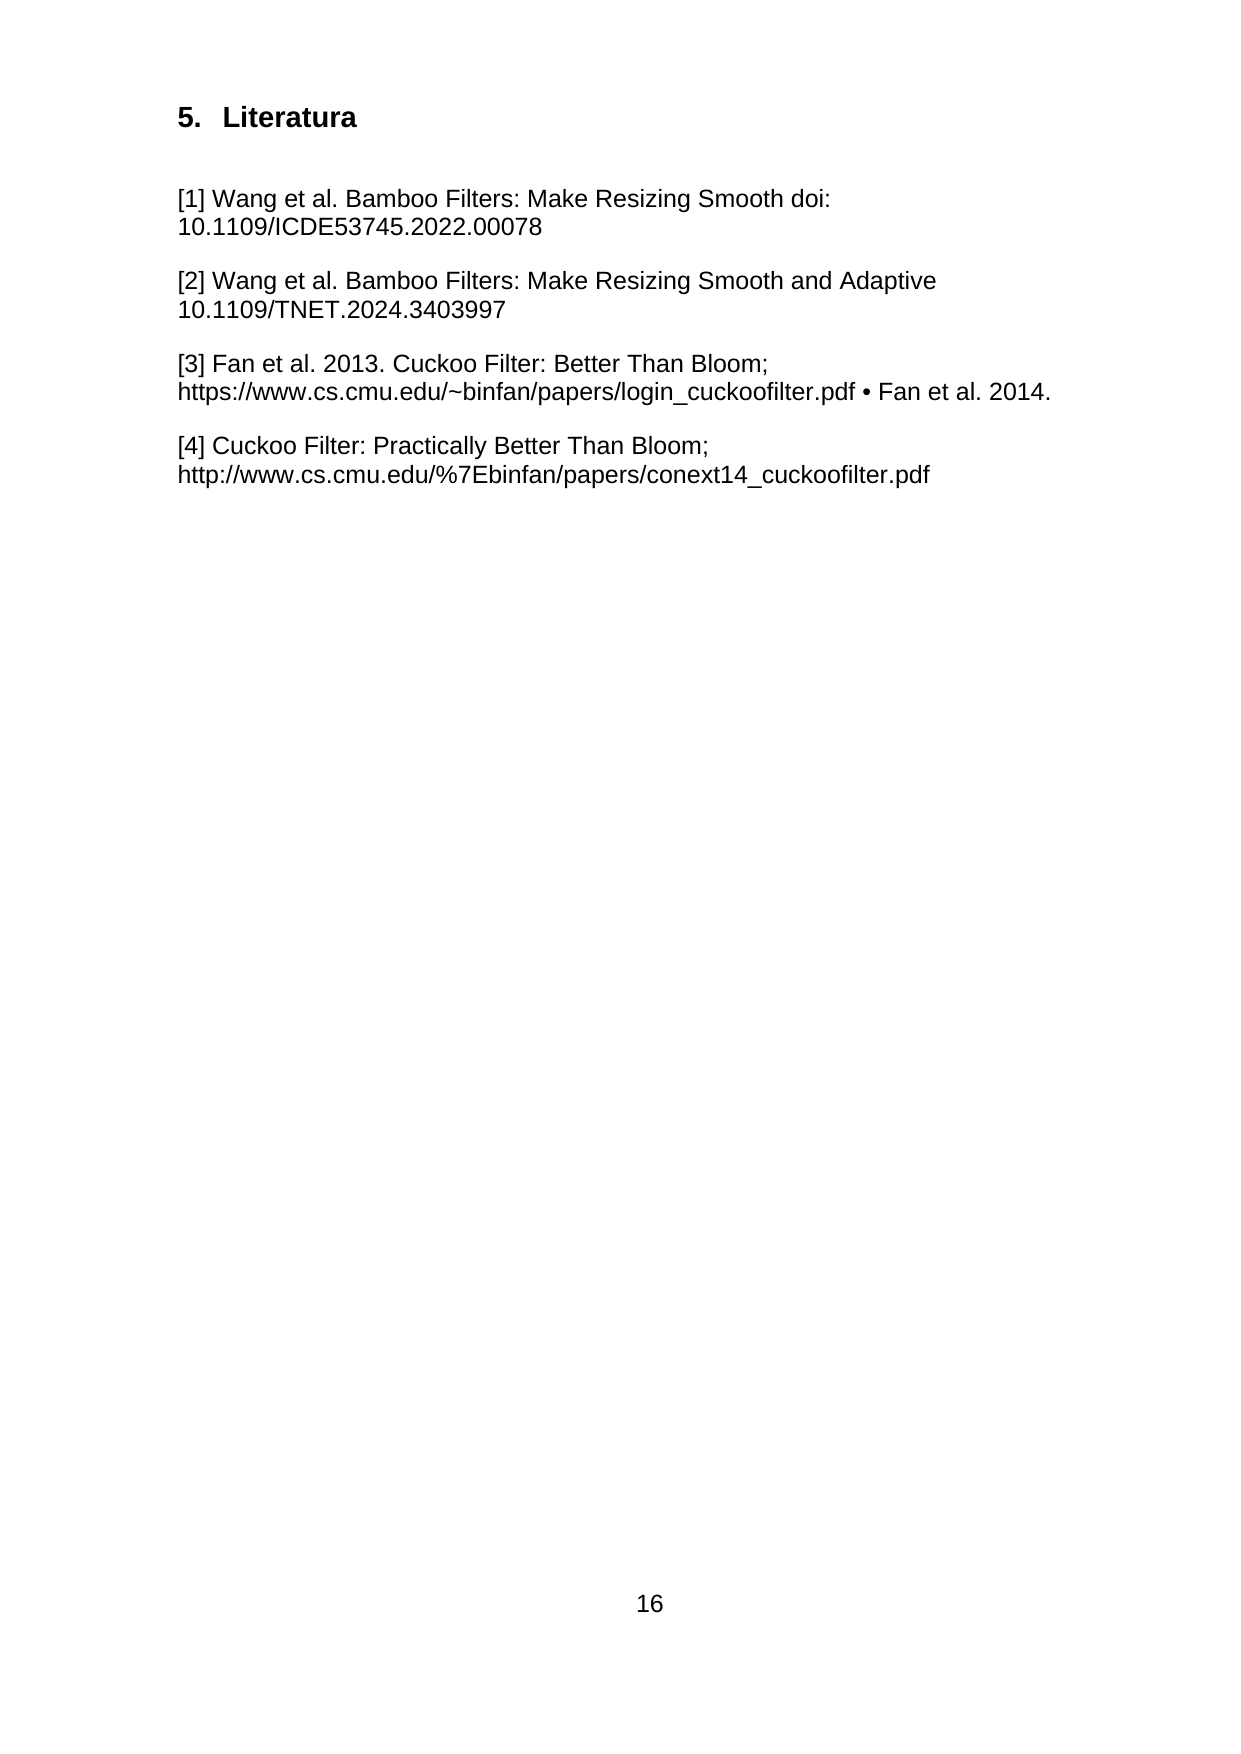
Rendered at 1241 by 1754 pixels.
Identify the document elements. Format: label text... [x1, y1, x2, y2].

text [4] Cuckoo Filter: Practically Better Than Bloom; http://www.cs.cmu.edu/%7Ebinfan/papers/conext14_cuckoofilter.pdf [177, 431, 1122, 488]
subtitle Literatura [177, 100, 1122, 133]
text [2] Wang et al. Bamboo Filters: Make Resizing Smooth and Adaptive 10.1109/TNET.2024.3403997 [177, 266, 1122, 323]
text [1] Wang et al. Bamboo Filters: Make Resizing Smooth doi: 10.1109/ICDE53745.2022.00078 [177, 183, 1122, 241]
text [3] Fan et al. 2013. Cuckoo Filter: Better Than Bloom; https://www.cs.cmu.edu/~binfan/papers/login_cuckoofilter.pdf • Fan et al. 2014. [177, 348, 1122, 406]
